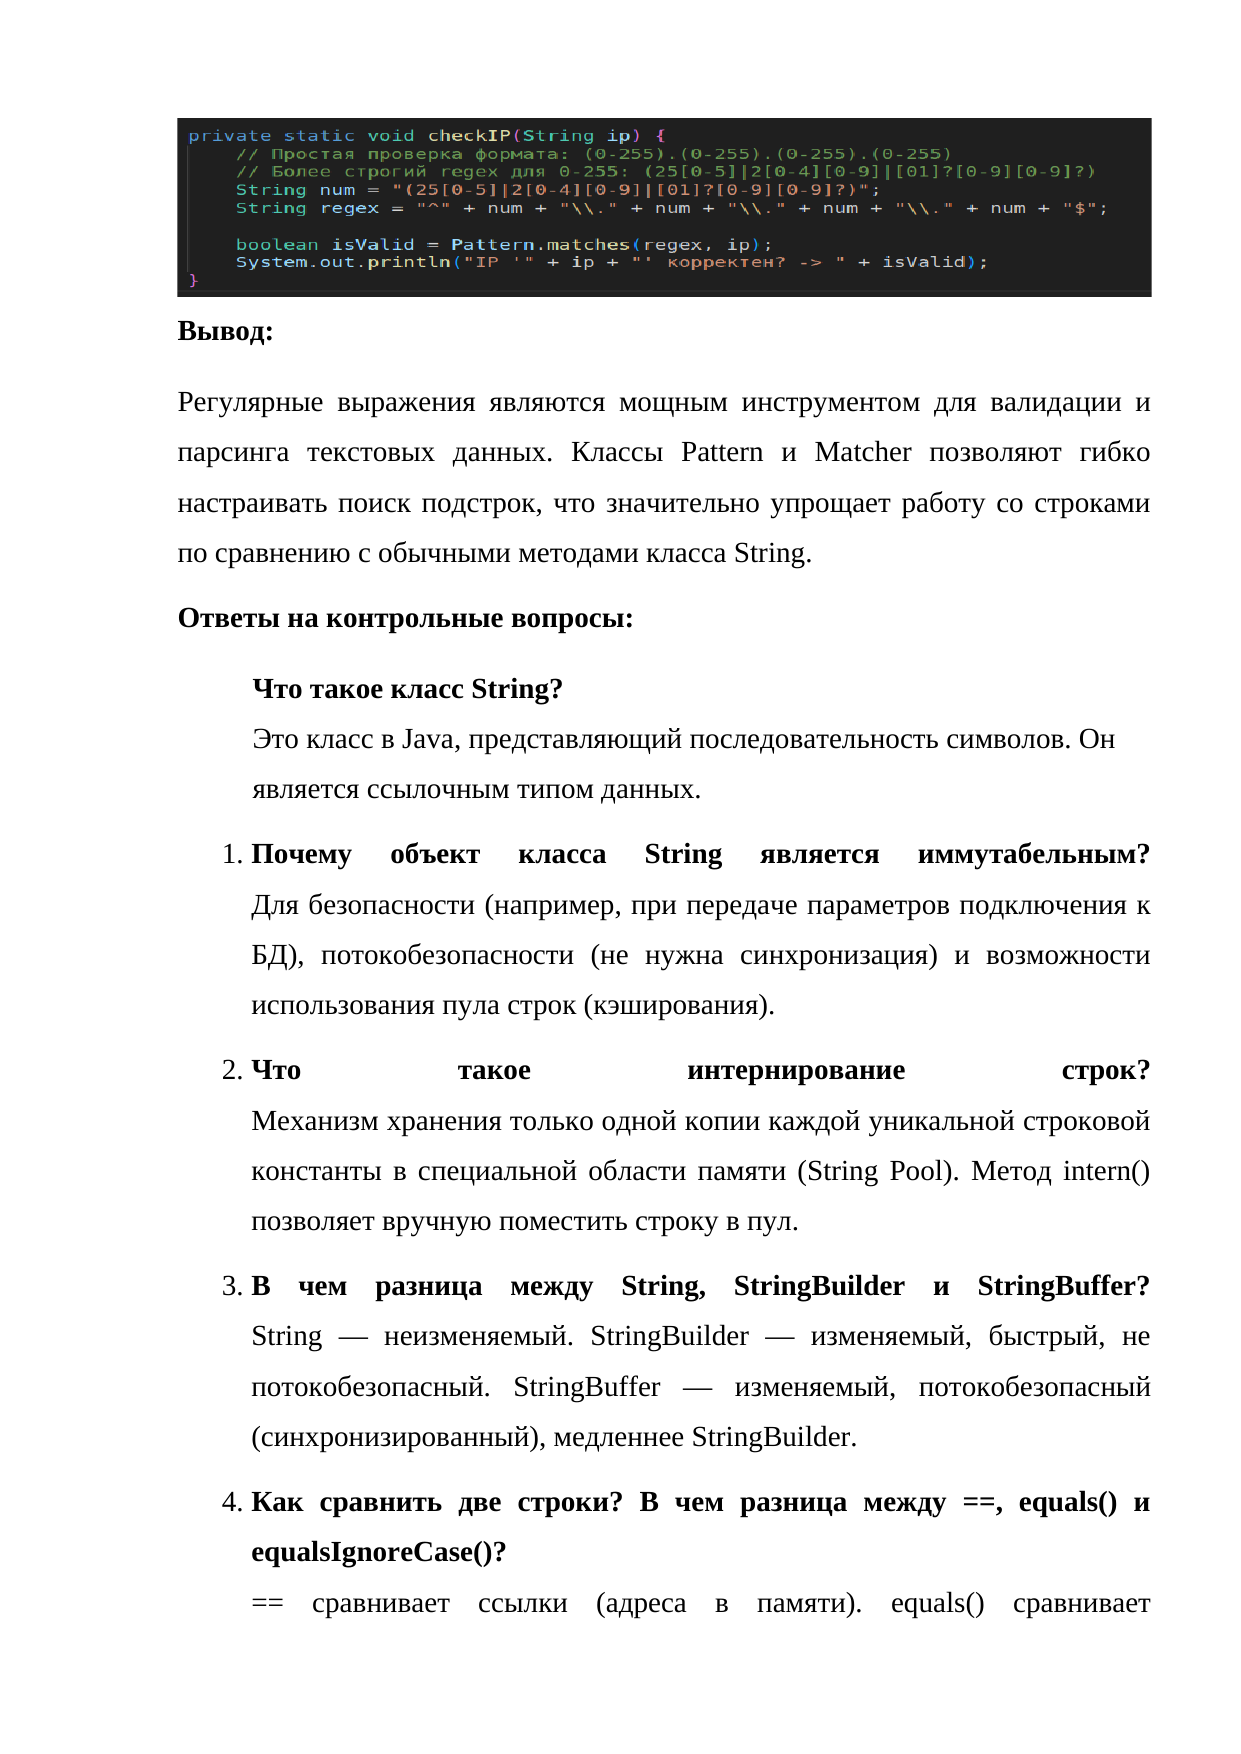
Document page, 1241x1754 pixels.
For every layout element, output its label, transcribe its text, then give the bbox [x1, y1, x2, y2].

text Ответы на контрольные вопросы: [177, 600, 1152, 633]
list В чем разница между String, StringBuilder и StringBuffer? String — неизменяемый. StringBuilder — изменяемый, быстрый, не потокобезопасный. StringBuffer — изменяемый, потокобезопасный (синхронизированный), медленнее StringBuilder. [222, 1268, 1152, 1453]
list Почему объект класса String является иммутабельным? Для безопасности (например, при передаче параметров подключения к БД), потокобезопасности (не нужна синхронизация) и возможности использования пула строк (кэширования). [222, 837, 1152, 1021]
list Как сравнить две строки? В чем разница между ==, equals() и equalsIgnoreCase()? == сравнивает ссылки (адреса в памяти). equals() сравнивает [222, 1484, 1152, 1618]
list Что такое класс String? Это класс в Java, представляющий последовательность символов. Он является ссылочным типом данных. [215, 671, 1152, 805]
text Регулярные выражения являются мощным инструментом для валидации и парсинга текстовых данных. Классы Pattern и Matcher позволяют гибко настраивать поиск подстрок, что значительно упрощает работу со строками по сравнению с обычными методами класса String. [177, 384, 1152, 568]
text Вывод: [177, 297, 1152, 346]
list Что такое интернирование строк? Механизм хранения только одной копии каждой уникальной строковой константы в специальной области памяти (String Pool). Метод intern() позволяет вручную поместить строку в пул. [222, 1052, 1152, 1237]
picture [177, 118, 1152, 297]
